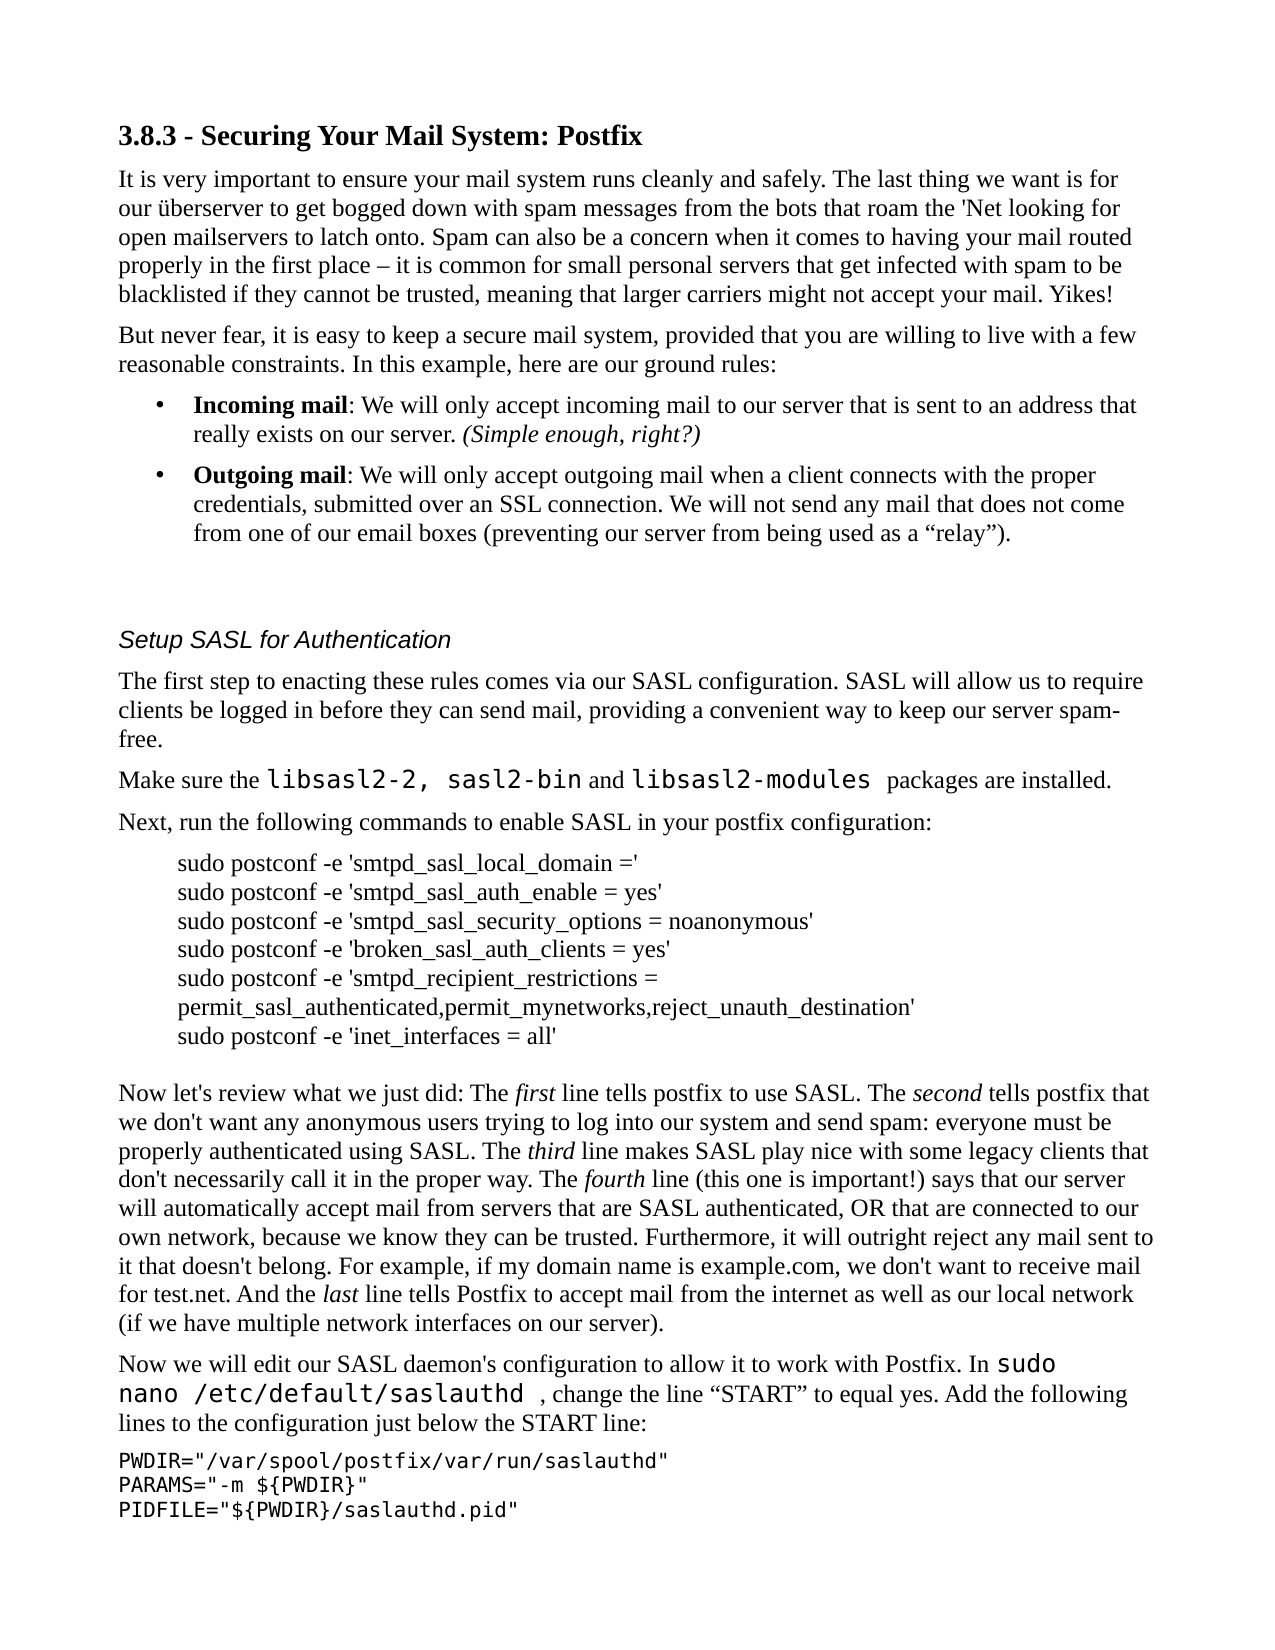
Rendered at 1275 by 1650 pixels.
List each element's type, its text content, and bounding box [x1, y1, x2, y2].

text PARAMS="-m ${PWDIR}" [118, 1473, 1157, 1498]
text Now let's review what we just did: The first line tells postfix to use SASL. The second tells postfix that we don't want any anonymous users trying to log into our system and send spam: everyone must be properly authenticated using SASL. The third line makes SASL play nice with some legacy clients that don't necessarily call it in the proper way. The fourth line (this one is important!) says that our server will automatically accept mail from servers that are SASL authenticated, OR that are connected to our own network, because we know they can be trusted. Furthermore, it will outright reject any mail sent to it that doesn't belong. For example, if my domain name is example.com, we don't want to receive mail for test.net. And the last line tells Postfix to accept mail from the internet as well as our local network (if we have multiple network interfaces on our server). [118, 1078, 1157, 1337]
text PWDIR="/var/spool/postfix/var/run/saslauthd" [118, 1449, 1157, 1473]
text sudo postconf -e 'smtpd_sasl_auth_enable = yes' sudo postconf -e 'smtpd_sasl_security_options = noanonymous' sudo postconf -e 'broken_sasl_auth_clients = yes' sudo postconf -e 'smtpd_recipient_restrictions = permit_sasl_authenticated,permit_mynetworks,reject_unauth_destination' sudo postconf -e 'inet_interfaces = all' [177, 877, 1098, 1049]
text The first step to enacting these rules comes via our SASL configuration. SASL will allow us to require clients be logged in before they can send mail, providing a convenient way to keep our server spam-free. [118, 666, 1157, 753]
list Outgoing mail: We will only accept outgoing mail when a client connects with the proper credentials, submitted over an SSL connection. We will not send any mail that does not come from one of our email boxes (preventing our server from being used as a “relay”). [156, 460, 1157, 547]
subtitle Setup SASL for Authentication [118, 625, 1157, 654]
text Now we will edit our SASL daemon's configuration to allow it to work with Postfix. In sudo nano /etc/default/saslauthd , change the line “START” to equal yes. Add the following lines to the configuration just below the START line: [118, 1349, 1157, 1437]
list Incoming mail: We will only accept incoming mail to our server that is sent to an address that really exists on our server. (Simple enough, right?) [156, 390, 1157, 448]
text Next, run the following commands to enable SASL in your postfix configuration: [118, 807, 1157, 836]
text PIDFILE="${PWDIR}/saslauthd.pid" [118, 1498, 1157, 1522]
text But never fear, it is easy to keep a secure mail system, provided that you are willing to live with a few reasonable constraints. In this example, here are our ground rules: [118, 320, 1157, 378]
text It is very important to ensure your mail system runs cleanly and safely. The last thing we want is for our überserver to get bogged down with spam messages from the bots that roam the 'Net looking for open mailservers to latch onto. Spam can also be a concern when it comes to having your mail routed properly in the first place – it is common for small personal servers that get infected with spam to be blacklisted if they cannot be trusted, meaning that larger carriers might not accept your mail. Yikes! [118, 164, 1157, 308]
text sudo postconf -e 'smtpd_sasl_local_domain =' [177, 848, 1098, 877]
subtitle 3.8.3 - Securing Your Mail System: Postfix [118, 118, 1157, 152]
text Make sure the libsasl2-2, sasl2-bin and libsasl2-modules packages are installed. [118, 765, 1157, 794]
